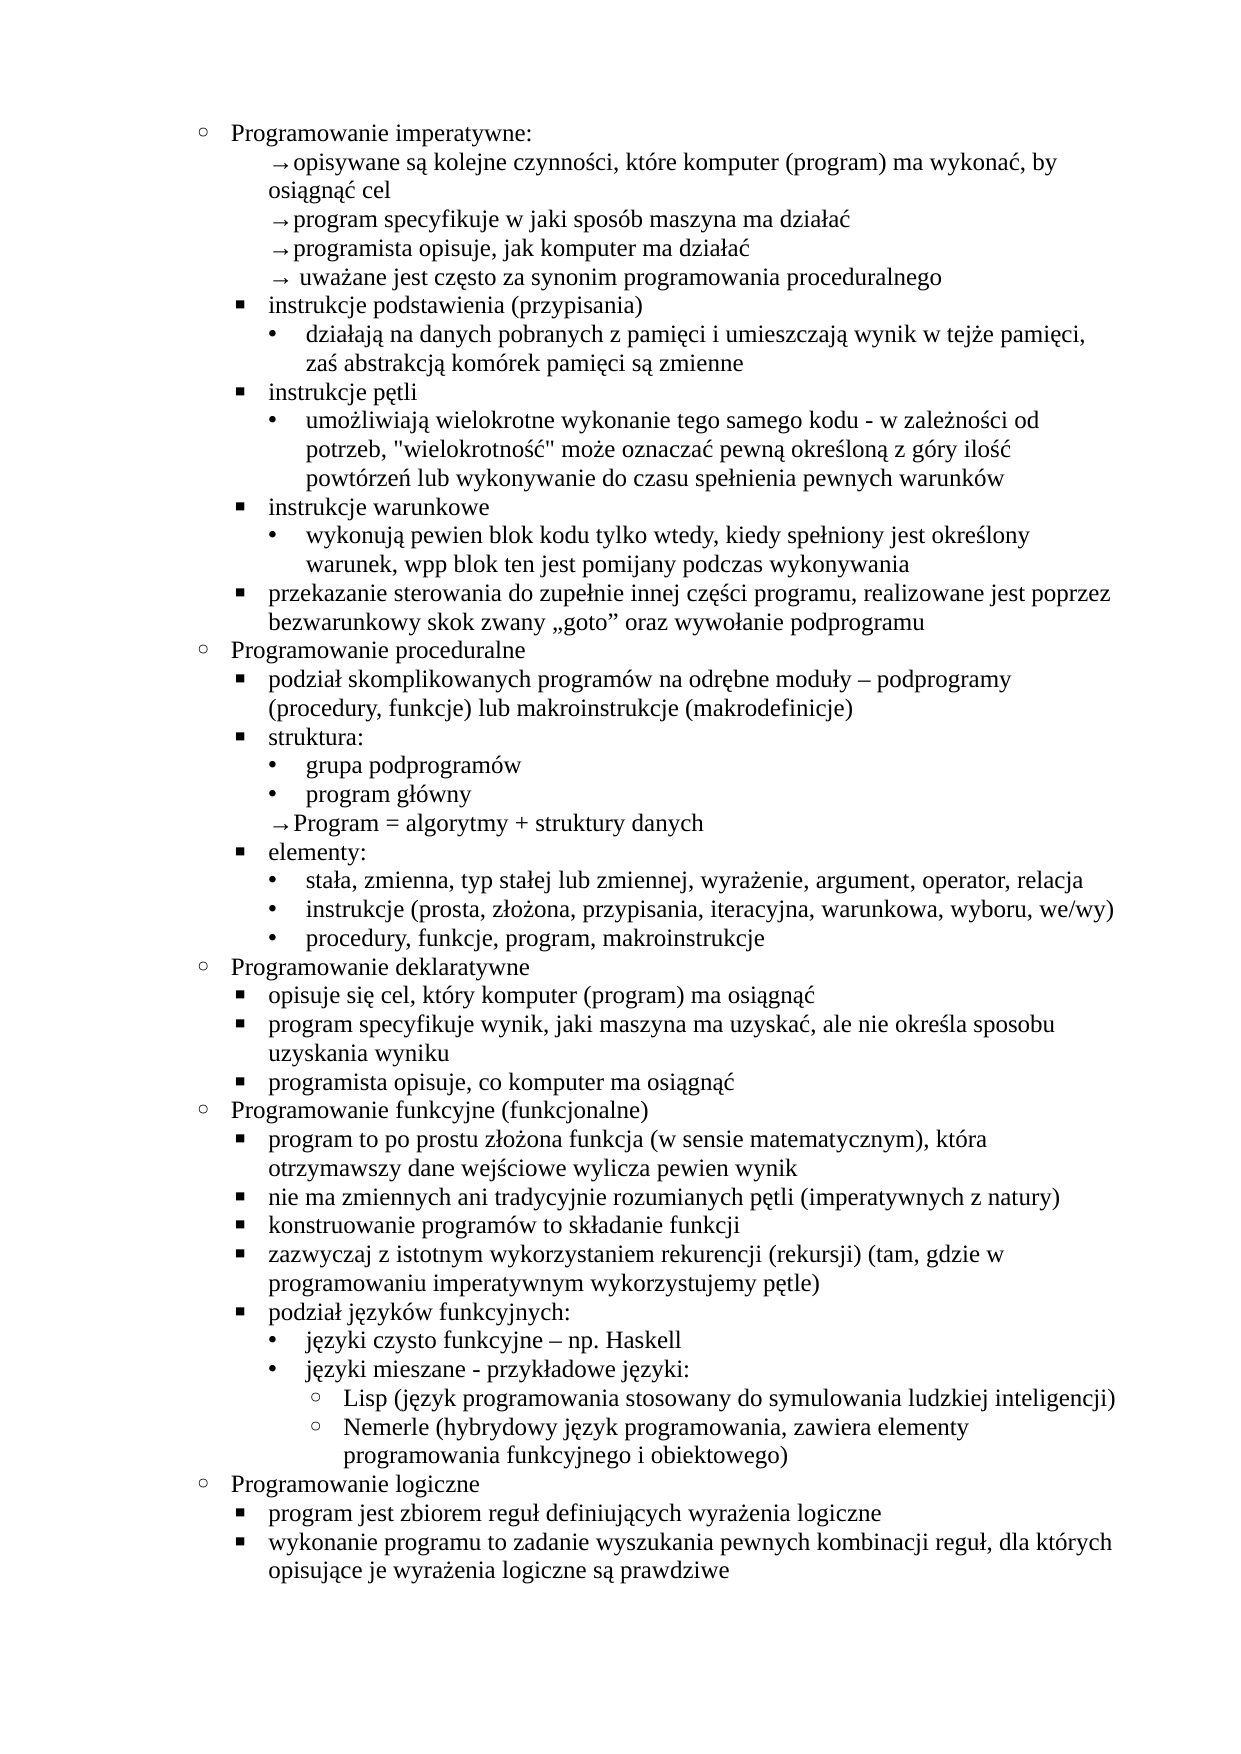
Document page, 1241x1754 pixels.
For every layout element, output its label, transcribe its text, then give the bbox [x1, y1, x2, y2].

list języki mieszane - przykładowe języki: [268, 1354, 1122, 1383]
list program to po prostu złożona funkcja (w sensie matematycznym), która otrzymawszy dane wejściowe wylicza pewien wynik [231, 1124, 1122, 1182]
list instrukcje warunkowe [231, 492, 1122, 521]
list podział skomplikowanych programów na odrębne moduły – podprogramy (procedury, funkcje) lub makroinstrukcje (makrodefinicje) [231, 664, 1122, 722]
list procedury, funkcje, program, makroinstrukcje [268, 923, 1122, 952]
list →Program = algorytmy + struktury danych [231, 808, 1122, 837]
list Programowanie deklaratywne [193, 952, 1122, 981]
list program jest zbiorem reguł definiujących wyrażenia logiczne [231, 1498, 1122, 1527]
list nie ma zmiennych ani tradycyjnie rozumianych pętli (imperatywnych z natury) [231, 1182, 1122, 1211]
list stała, zmienna, typ stałej lub zmiennej, wyrażenie, argument, operator, relacja [268, 866, 1122, 894]
list instrukcje podstawienia (przypisania) [231, 291, 1122, 319]
list instrukcje (prosta, złożona, przypisania, iteracyjna, warunkowa, wyboru, we/wy) [268, 894, 1122, 923]
list Programowanie logiczne [193, 1469, 1122, 1498]
list Programowanie proceduralne [193, 636, 1122, 664]
list Lisp (język programowania stosowany do symulowania ludzkiej inteligencji) [306, 1383, 1122, 1412]
list grupa podprogramów [268, 751, 1122, 779]
list Nemerle (hybrydowy język programowania, zawiera elementy programowania funkcyjnego i obiektowego) [306, 1412, 1122, 1469]
list instrukcje pętli [231, 377, 1122, 406]
list program główny [268, 779, 1122, 808]
list zazwyczaj z istotnym wykorzystaniem rekurencji (rekursji) (tam, gdzie w programowaniu imperatywnym wykorzystujemy pętle) [231, 1239, 1122, 1297]
list program specyfikuje wynik, jaki maszyna ma uzyskać, ale nie określa sposobu uzyskania wyniku [231, 1009, 1122, 1067]
list elementy: [231, 837, 1122, 866]
list Programowanie imperatywne: [193, 118, 1122, 147]
list działają na danych pobranych z pamięci i umieszczają wynik w tejże pamięci, zaś abstrakcją komórek pamięci są zmienne [268, 319, 1122, 377]
list → uważane jest często za synonim programowania proceduralnego [231, 262, 1122, 291]
list umożliwiają wielokrotne wykonanie tego samego kodu - w zależności od potrzeb, "wielokrotność" może oznaczać pewną określoną z góry ilość powtórzeń lub wykonywanie do czasu spełnienia pewnych warunków [268, 406, 1122, 492]
list →programista opisuje, jak komputer ma działać [231, 233, 1122, 262]
list struktura: [231, 722, 1122, 751]
list przekazanie sterowania do zupełnie innej części programu, realizowane jest poprzez bezwarunkowy skok zwany „goto” oraz wywołanie podprogramu [231, 578, 1122, 636]
list opisuje się cel, który komputer (program) ma osiągnąć [231, 981, 1122, 1009]
list konstruowanie programów to składanie funkcji [231, 1211, 1122, 1239]
list →opisywane są kolejne czynności, które komputer (program) ma wykonać, by osiągnąć cel [231, 147, 1122, 204]
list programista opisuje, co komputer ma osiągnąć [231, 1067, 1122, 1096]
list →program specyfikuje w jaki sposób maszyna ma działać [231, 204, 1122, 233]
list wykonują pewien blok kodu tylko wtedy, kiedy spełniony jest określony warunek, wpp blok ten jest pomijany podczas wykonywania [268, 521, 1122, 578]
list języki czysto funkcyjne – np. Haskell [268, 1326, 1122, 1354]
list Programowanie funkcyjne (funkcjonalne) [193, 1096, 1122, 1124]
list podział języków funkcyjnych: [231, 1297, 1122, 1326]
list wykonanie programu to zadanie wyszukania pewnych kombinacji reguł, dla których opisujące je wyrażenia logiczne są prawdziwe [231, 1527, 1122, 1584]
